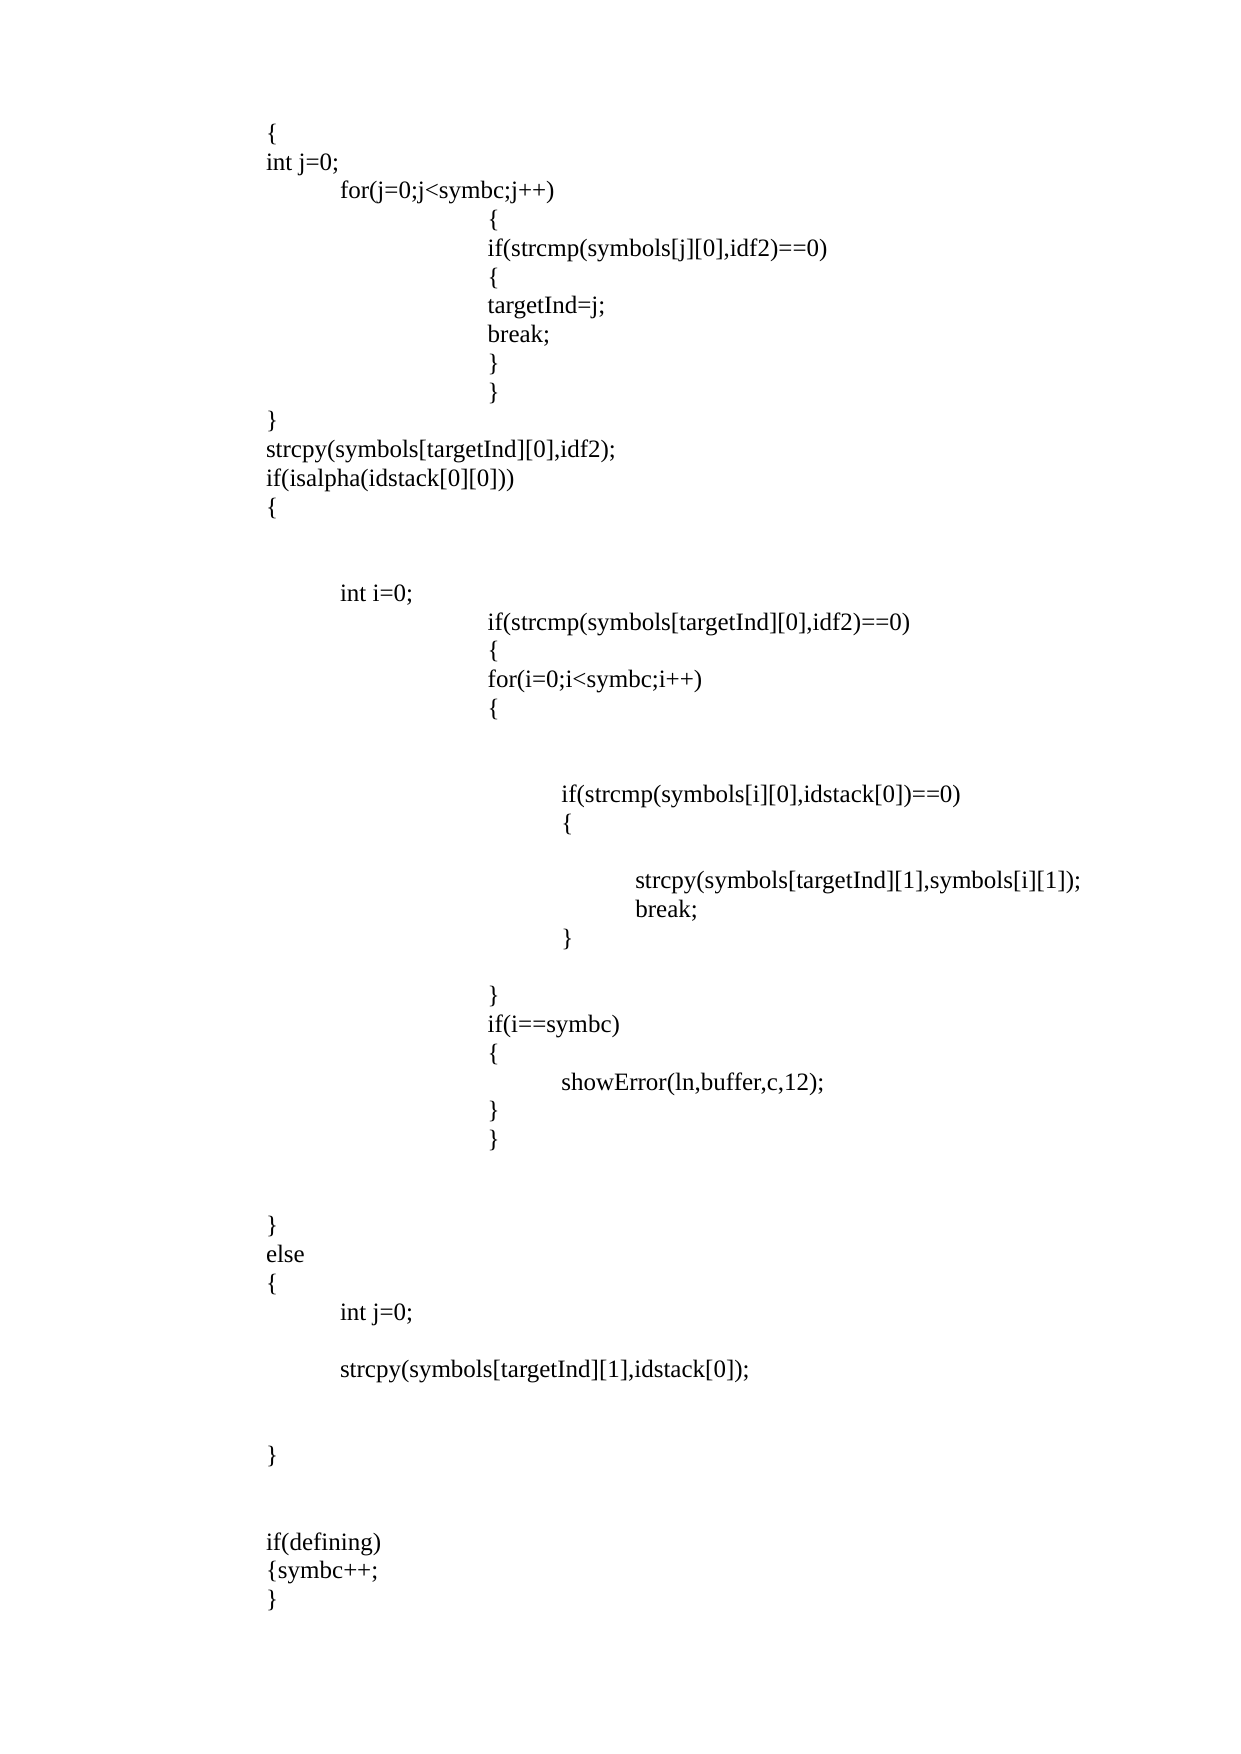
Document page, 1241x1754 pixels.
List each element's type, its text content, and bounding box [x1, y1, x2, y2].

text int i=0; [118, 578, 1122, 607]
text { [118, 118, 1122, 147]
text int j=0; [118, 147, 1122, 176]
text if(isalpha(idstack[0][0])) [118, 463, 1122, 492]
text strcpy(symbols[targetInd][0],idf2); [118, 434, 1122, 463]
text { [118, 636, 1122, 664]
text { [118, 808, 1122, 837]
text strcpy(symbols[targetInd][1],symbols[i][1]); [118, 866, 1122, 894]
text { [118, 204, 1122, 233]
text for(j=0;j<symbc;j++) [118, 176, 1122, 204]
text break; [118, 319, 1122, 348]
text if(strcmp(symbols[j][0],idf2)==0) [118, 233, 1122, 262]
text {symbc++; [118, 1556, 1122, 1584]
text { [118, 1268, 1122, 1297]
text showError(ln,buffer,c,12); [118, 1067, 1122, 1096]
text if(defining) [118, 1527, 1122, 1556]
text } [118, 923, 1122, 952]
text } [118, 1441, 1122, 1469]
text for(i=0;i<symbc;i++) [118, 664, 1122, 693]
text if(strcmp(symbols[targetInd][0],idf2)==0) [118, 607, 1122, 636]
text } [118, 1584, 1122, 1613]
text { [118, 693, 1122, 722]
text } [118, 1124, 1122, 1153]
text int j=0; [118, 1297, 1122, 1326]
text } [118, 377, 1122, 406]
text if(strcmp(symbols[i][0],idstack[0])==0) [118, 779, 1122, 808]
text strcpy(symbols[targetInd][1],idstack[0]); [118, 1354, 1122, 1383]
text } [118, 1096, 1122, 1124]
text if(i==symbc) [118, 1009, 1122, 1038]
text { [118, 262, 1122, 291]
text } [118, 981, 1122, 1009]
text targetInd=j; [118, 291, 1122, 319]
text } [118, 348, 1122, 377]
text { [118, 492, 1122, 521]
text break; [118, 894, 1122, 923]
text else [118, 1239, 1122, 1268]
text } [118, 1211, 1122, 1239]
text } [118, 406, 1122, 434]
text { [118, 1038, 1122, 1067]
